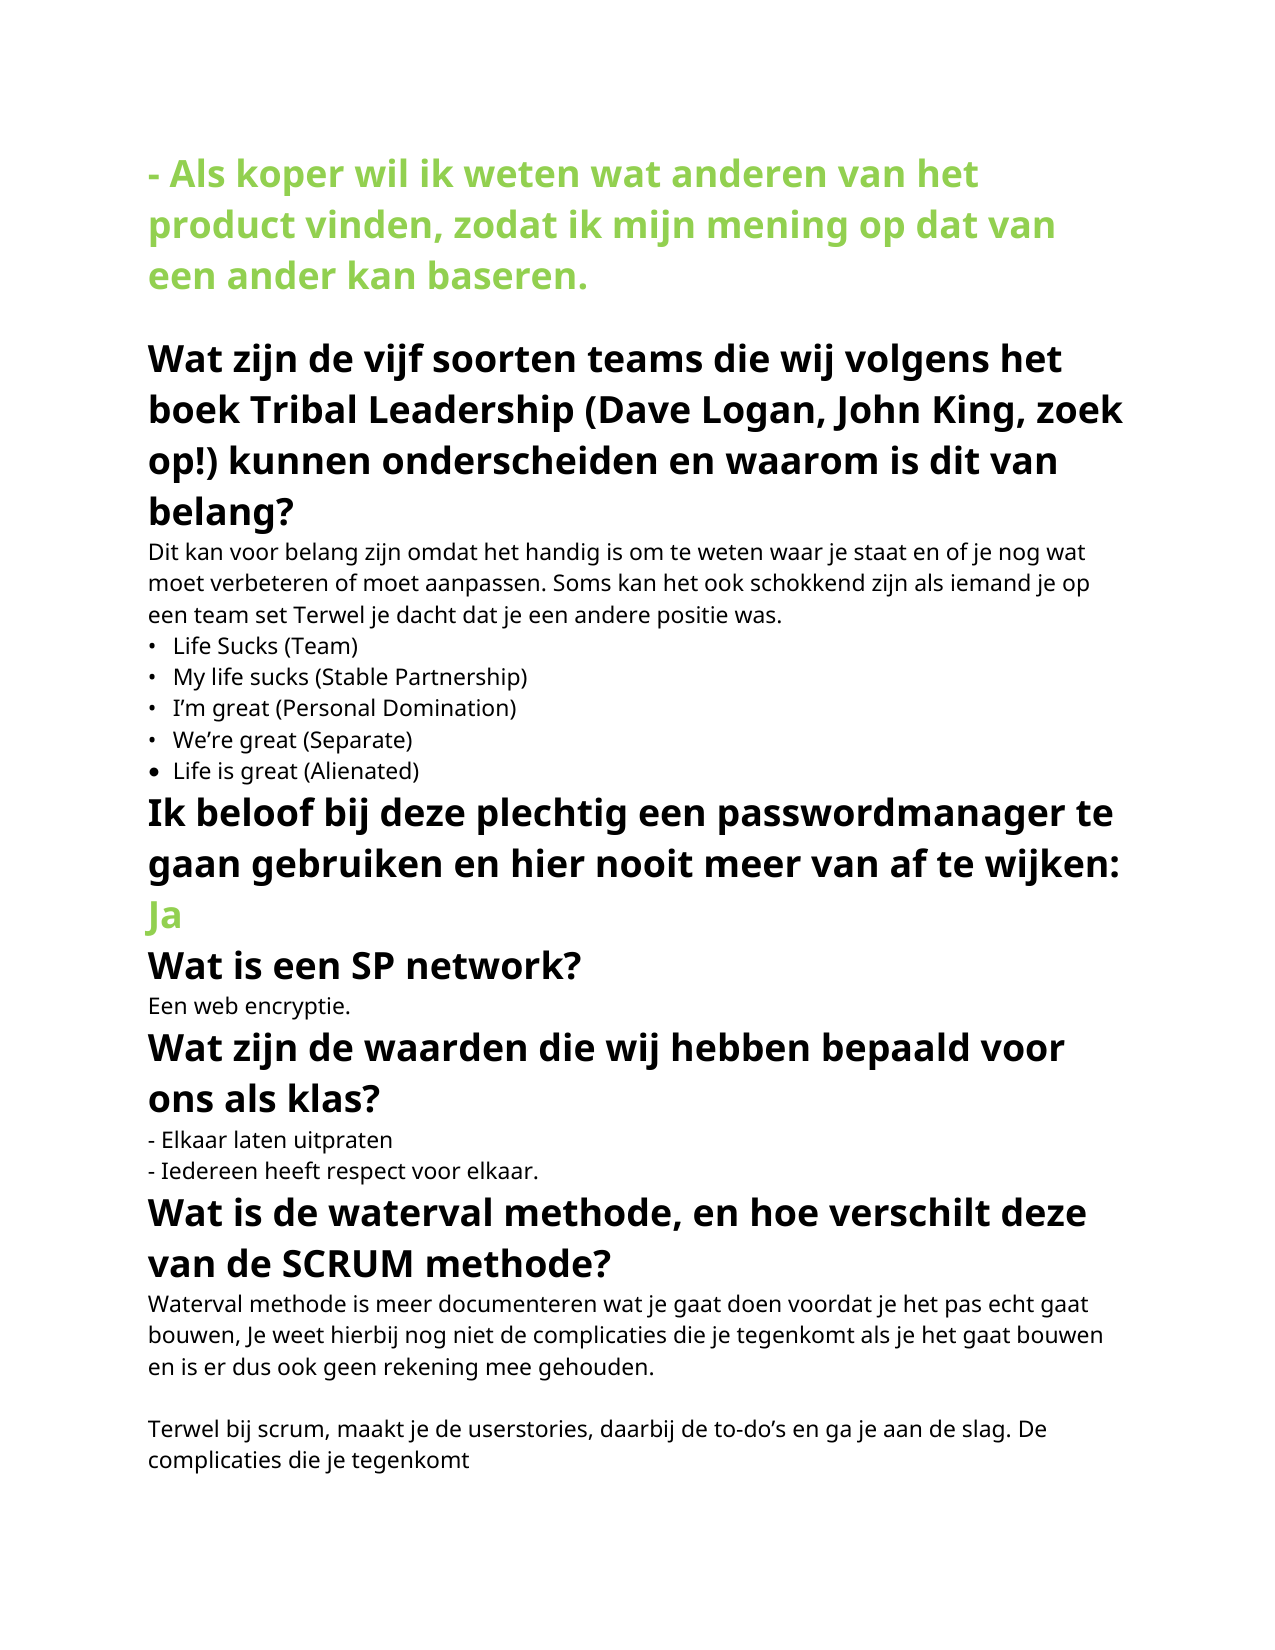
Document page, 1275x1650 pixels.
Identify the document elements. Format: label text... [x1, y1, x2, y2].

text - Als koper wil ik weten wat anderen van het product vinden, zodat ik mijn mening op dat van een ander kan baseren. [148, 148, 1127, 301]
text Een web encryptie. [148, 990, 1127, 1022]
text Dit kan voor belang zijn omdat het handig is om te weten waar je staat en of je nog wat moet verbeteren of moet aanpassen. Soms kan het ook schokkend zijn als iemand je op een team set Terwel je dacht dat je een andere positie was. [148, 536, 1127, 630]
text Wat is de waterval methode, en hoe verschilt deze van de SCRUM methode? [148, 1186, 1127, 1288]
text Ik beloof bij deze plechtig een passwordmanager te gaan gebruiken en hier nooit meer van af te wijken: Ja [148, 786, 1127, 939]
text Wat zijn de vijf soorten teams die wij volgens het boek Tribal Leadership (Dave Logan, John King, zoek op!) kunnen onderscheiden en waarom is dit van belang? [148, 332, 1127, 536]
list I’m great (Personal Domination) [148, 692, 1127, 724]
list My life sucks (Stable Partnership) [148, 661, 1127, 692]
text Terwel bij scrum, maakt je de userstories, daarbij de to-do’s en ga je aan de slag. De complicaties die je tegenkomt [148, 1413, 1127, 1476]
text Waterval methode is meer documenteren wat je gaat doen voordat je het pas echt gaat bouwen, Je weet hierbij nog niet de complicaties die je tegenkomt als je het gaat bouwen en is er dus ook geen rekening mee gehouden. [148, 1288, 1127, 1382]
list We’re great (Separate) [148, 724, 1127, 755]
text - Iedereen heeft respect voor elkaar. [148, 1155, 1127, 1186]
list Life is great (Alienated) [148, 755, 1127, 786]
text - Elkaar laten uitpraten [148, 1124, 1127, 1155]
text Wat zijn de waarden die wij hebben bepaald voor ons als klas? [148, 1022, 1127, 1124]
list Life Sucks (Team) [148, 630, 1127, 661]
text Wat is een SP network? [148, 939, 1127, 990]
